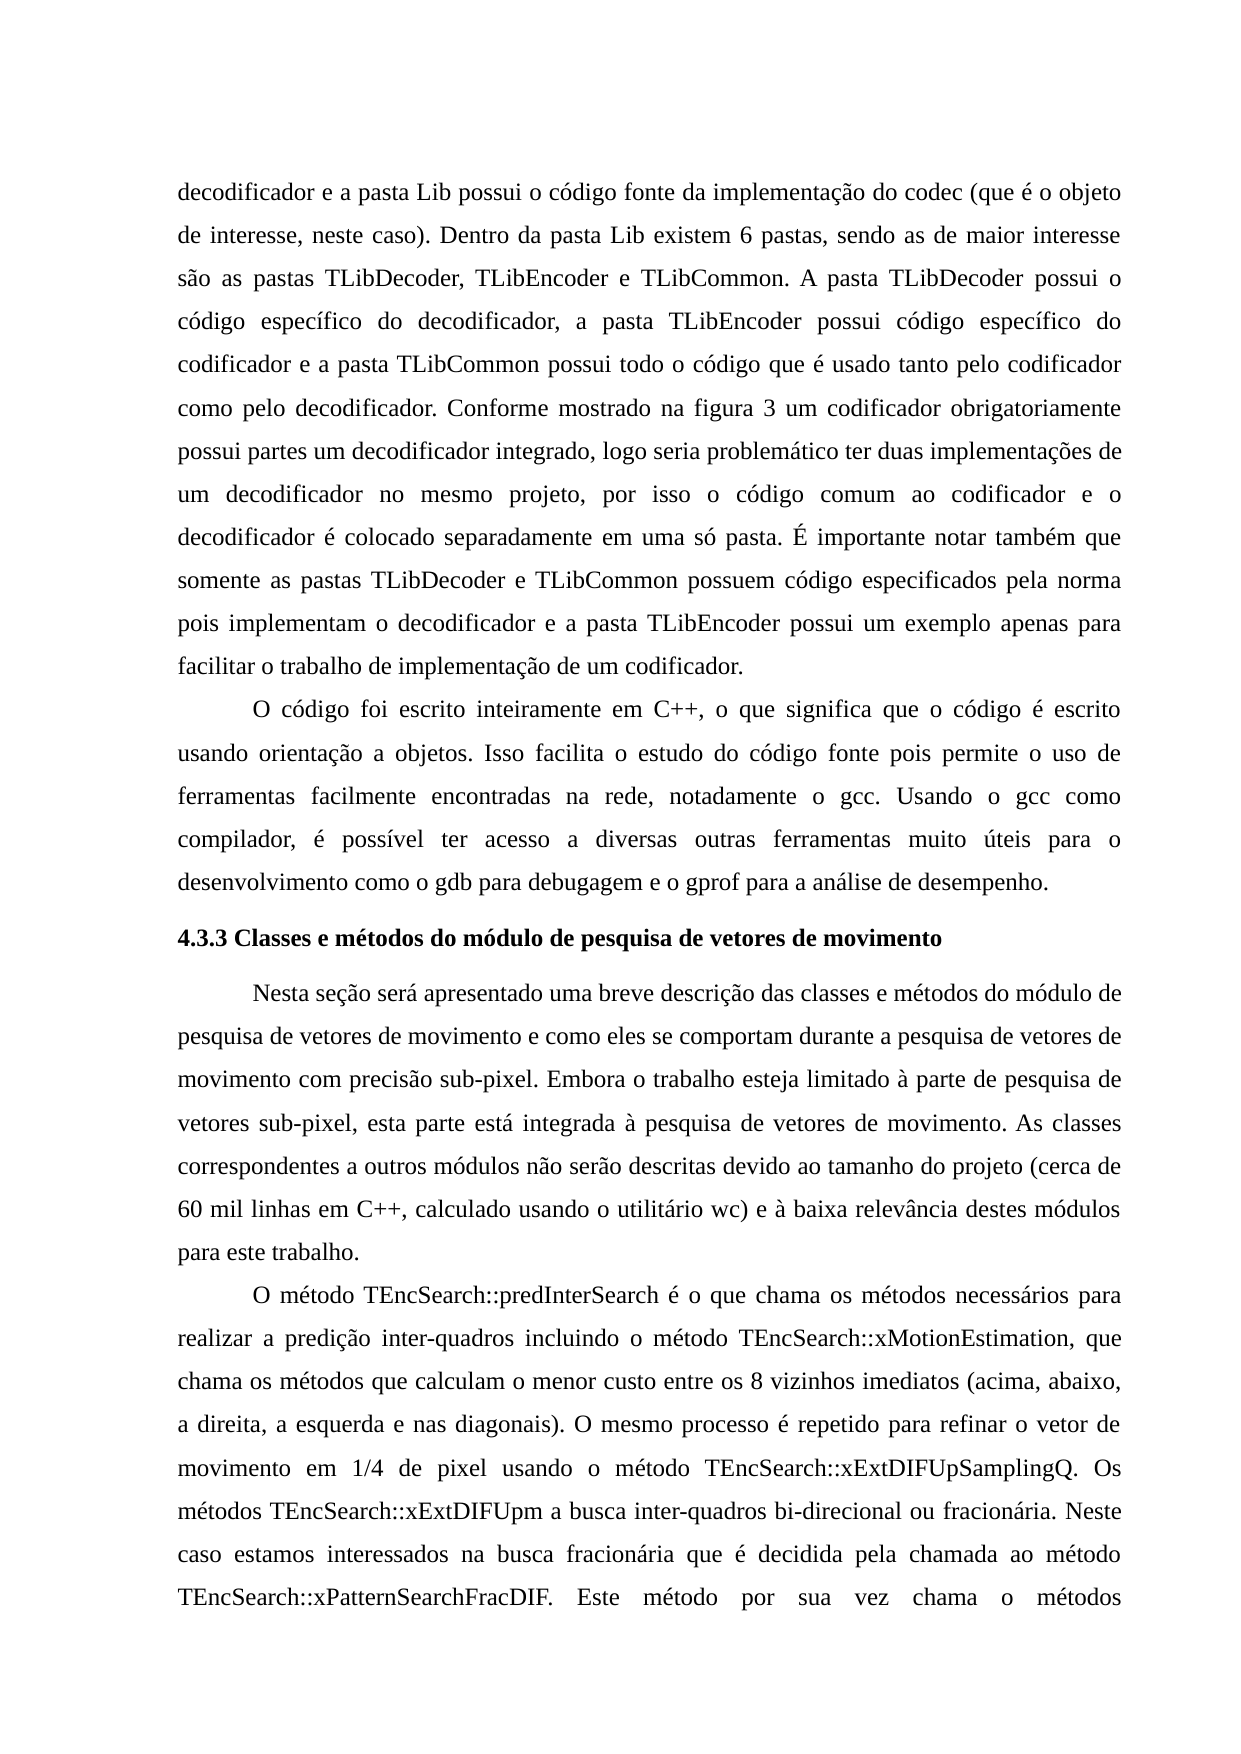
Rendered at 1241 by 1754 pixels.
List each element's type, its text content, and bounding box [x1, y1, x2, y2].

text O método TEncSearch::predInterSearch é o que chama os métodos necessários para realizar a predição inter-quadros incluindo o método TEncSearch::xMotionEstimation, que chama os métodos que calculam o menor custo entre os 8 vizinhos imediatos (acima, abaixo, a direita, a esquerda e nas diagonais). O mesmo processo é repetido para refinar o vetor de movimento em 1/4 de pixel usando o método TEncSearch::xExtDIFUpSamplingQ. Os métodos TEncSearch::xExtDIFUpm a busca inter-quadros bi-direcional ou fracionária. Neste caso estamos interessados na busca fracionária que é decidida pela chamada ao método TEncSearch::xPatternSearchFracDIF. Este método por sua vez chama o métodos [177, 1280, 1122, 1611]
text O código foi escrito inteiramente em C++, o que significa que o código é escrito usando orientação a objetos. Isso facilita o estudo do código fonte pois permite o uso de ferramentas facilmente encontradas na rede, notadamente o gcc. Usando o gcc como compilador, é possível ter acesso a diversas outras ferramentas muito úteis para o desenvolvimento como o gdb para debugagem e o gprof para a análise de desempenho. [177, 694, 1122, 896]
text decodificador e a pasta Lib possui o código fonte da implementação do codec (que é o objeto de interesse, neste caso). Dentro da pasta Lib existem 6 pastas, sendo as de maior interesse são as pastas TLibDecoder, TLibEncoder e TLibCommon. A pasta TLibDecoder possui o código específico do decodificador, a pasta TLibEncoder possui código específico do codificador e a pasta TLibCommon possui todo o código que é usado tanto pelo codificador como pelo decodificador. Conforme mostrado na figura 3 um codificador obrigatoriamente possui partes um decodificador integrado, logo seria problemático ter duas implementações de um decodificador no mesmo projeto, por isso o código comum ao codificador e o decodificador é colocado separadamente em uma só pasta. É importante notar também que somente as pastas TLibDecoder e TLibCommon possuem código especificados pela norma pois implementam o decodificador e a pasta TLibEncoder possui um exemplo apenas para facilitar o trabalho de implementação de um codificador. [177, 177, 1122, 680]
subtitle 4.3.3 Classes e métodos do módulo de pesquisa de vetores de movimento [177, 923, 1122, 951]
text Nesta seção será apresentado uma breve descrição das classes e métodos do módulo de pesquisa de vetores de movimento e como eles se comportam durante a pesquisa de vetores de movimento com precisão sub-pixel. Embora o trabalho esteja limitado à parte de pesquisa de vetores sub-pixel, esta parte está integrada à pesquisa de vetores de movimento. As classes correspondentes a outros módulos não serão descritas devido ao tamanho do projeto (cerca de 60 mil linhas em C++, calculado usando o utilitário wc) e à baixa relevância destes módulos para este trabalho. [177, 978, 1122, 1266]
